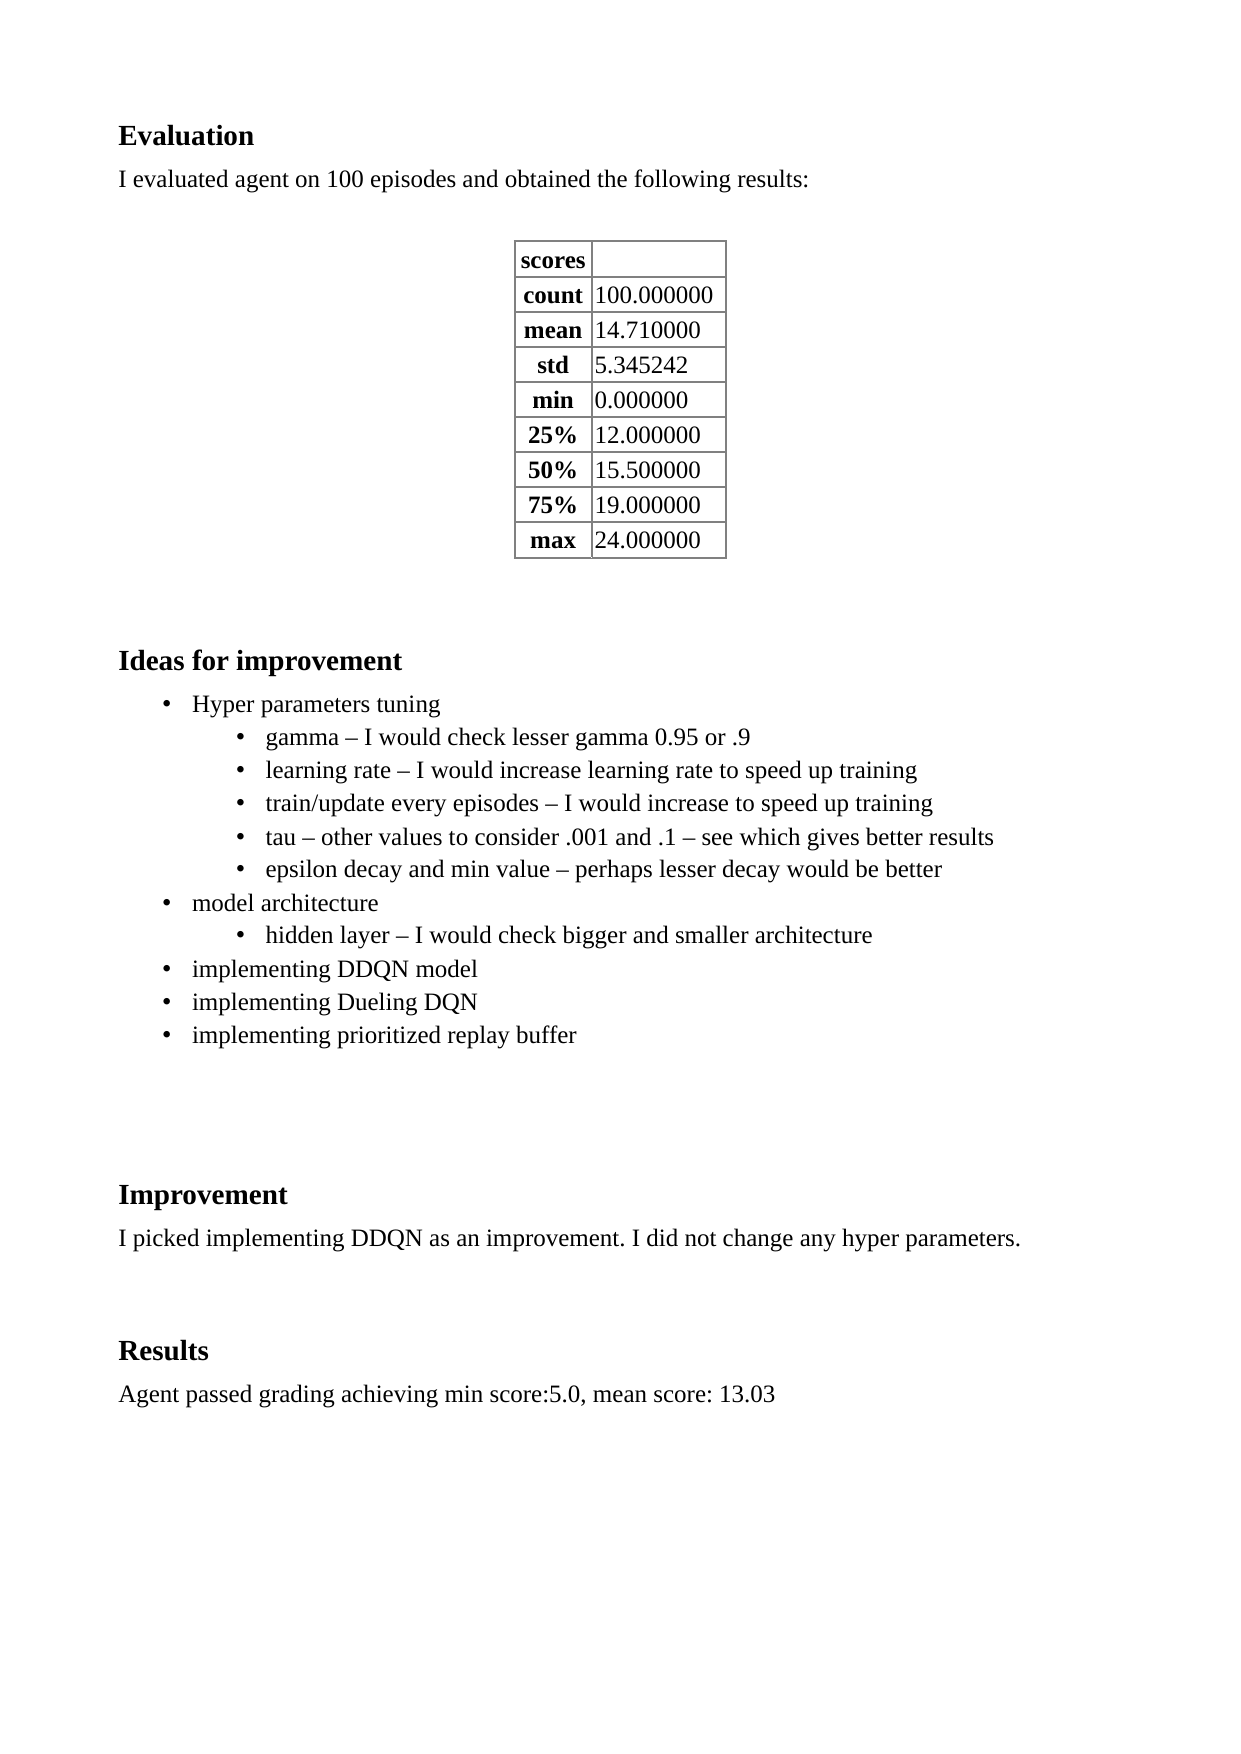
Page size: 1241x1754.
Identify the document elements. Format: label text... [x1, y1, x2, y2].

table_cell 25% [516, 418, 591, 451]
subtitle Improvement [118, 1177, 1122, 1211]
table_cell 19.000000 [593, 488, 725, 521]
text Agent passed grading achieving min score:5.0, mean score: 13.03 [118, 1379, 1122, 1408]
table_cell 5.345242 [593, 348, 725, 381]
table_cell 75% [516, 488, 591, 521]
list model architecture [162, 888, 1122, 916]
list train/update every episodes – I would increase to speed up training [236, 788, 1122, 817]
list Hyper parameters tuning [162, 689, 1122, 718]
table_cell 12.000000 [593, 418, 725, 451]
list learning rate – I would increase learning rate to speed up training [236, 756, 1122, 784]
table_cell 15.500000 [593, 453, 725, 486]
list hidden layer – I would check bigger and smaller architecture [236, 921, 1122, 949]
subtitle Evaluation [118, 118, 1122, 152]
table_cell mean [516, 313, 591, 346]
table_cell 50% [516, 453, 591, 486]
table_header scores [516, 242, 591, 276]
table_cell min [516, 383, 591, 416]
list implementing prioritized replay buffer [162, 1020, 1122, 1048]
list tau – other values to consider .001 and .1 – see which gives better results [236, 822, 1122, 850]
list implementing DDQN model [162, 954, 1122, 982]
table_cell max [516, 523, 591, 556]
table_cell 100.000000 [593, 278, 725, 311]
table_cell 24.000000 [593, 523, 725, 556]
table_cell 0.000000 [593, 383, 725, 416]
text I evaluated agent on 100 episodes and obtained the following results: [118, 164, 1122, 193]
text I picked implementing DDQN as an improvement. I did not change any hyper parameters. [118, 1223, 1122, 1252]
table_header [593, 242, 725, 276]
list epsilon decay and min value – perhaps lesser decay would be better [236, 854, 1122, 883]
table_cell std [516, 348, 591, 381]
subtitle Ideas for improvement [118, 643, 1122, 677]
subtitle Results [118, 1333, 1122, 1366]
list implementing Dueling DQN [162, 987, 1122, 1015]
table_cell count [516, 278, 591, 311]
list gamma – I would check lesser gamma 0.95 or .9 [236, 722, 1122, 751]
table_cell 14.710000 [593, 313, 725, 346]
